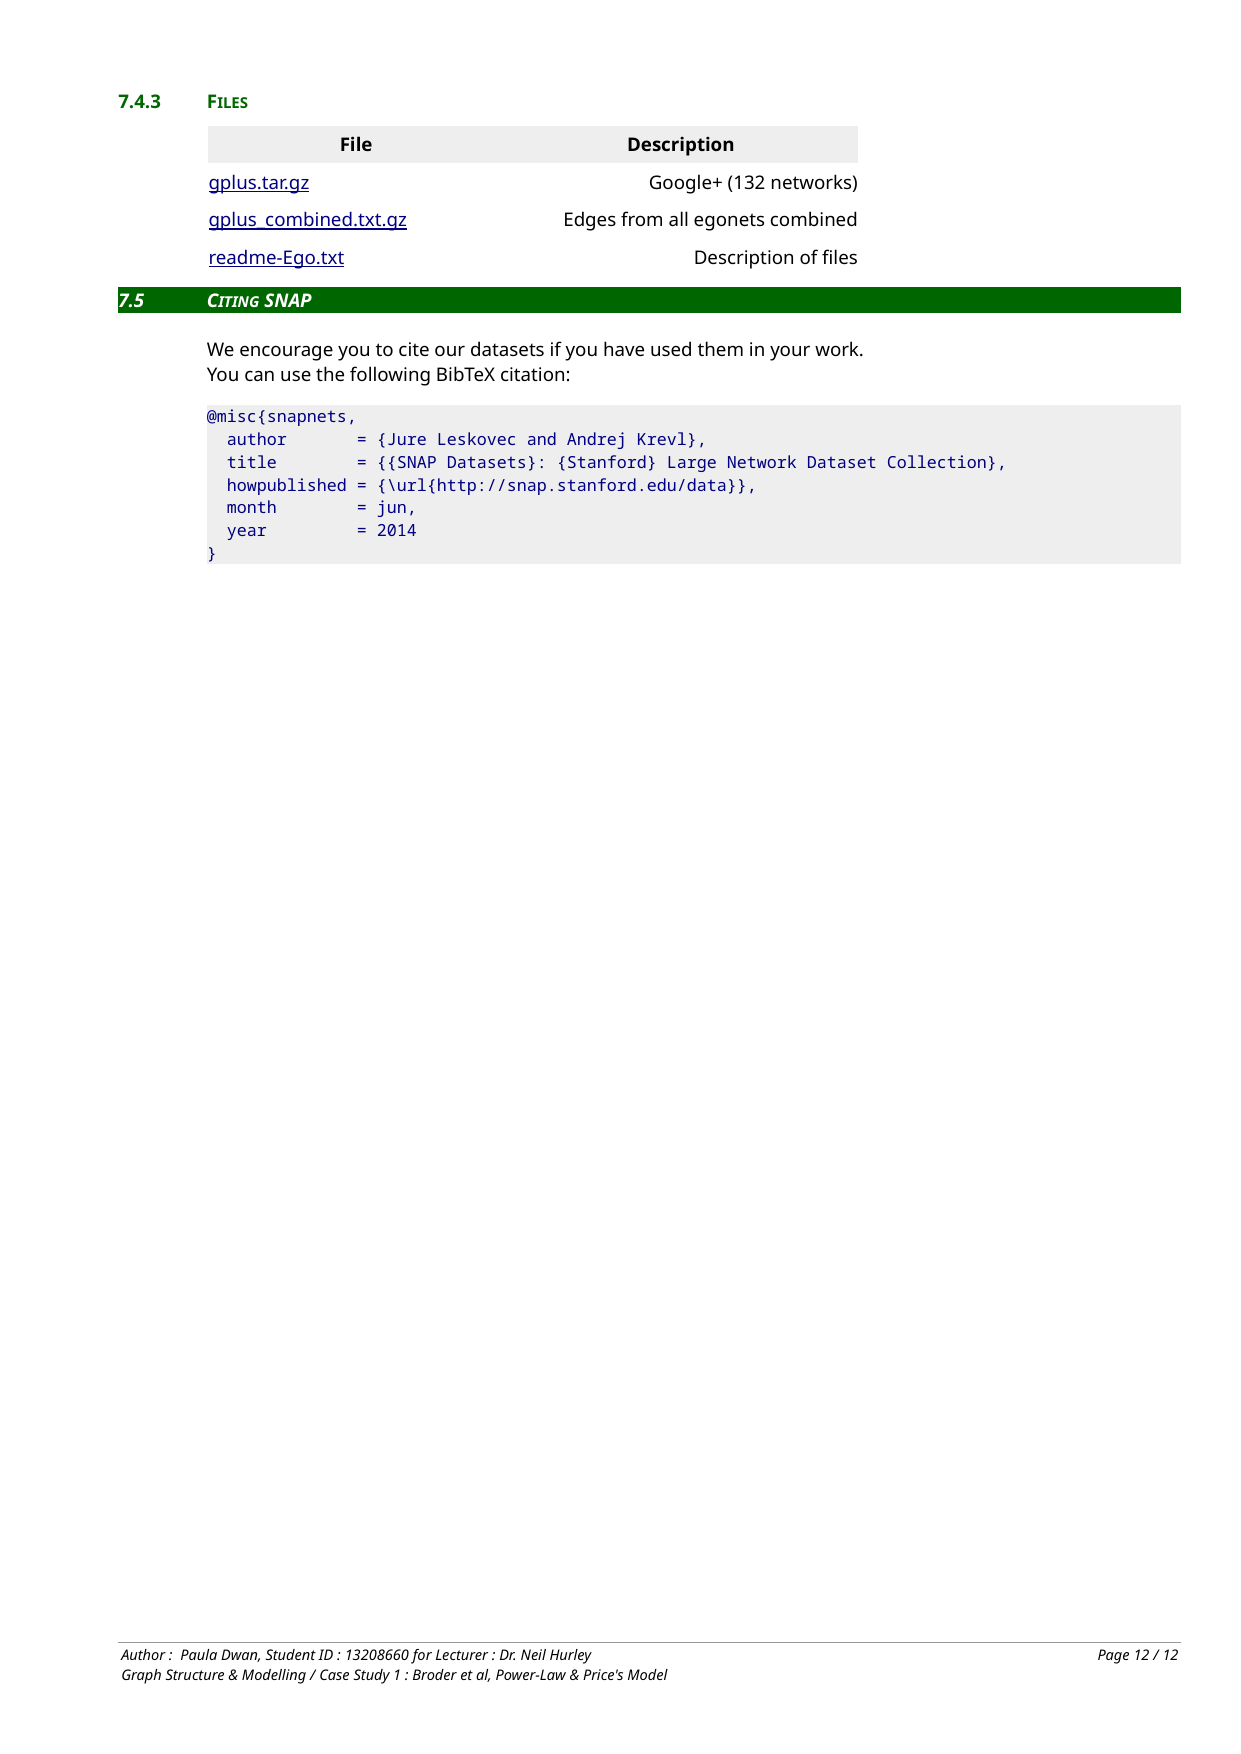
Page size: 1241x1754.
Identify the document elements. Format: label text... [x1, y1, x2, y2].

text title = {{SNAP Datasets}: {Stanford} Large Network Dataset Collection}, [207, 450, 1181, 473]
text We encourage you to cite our datasets if you have used them in your work. You can use the following BibTeX citation: [207, 336, 1181, 387]
table_cell gplus.tar.gz [208, 163, 504, 201]
table_cell Edges from all egonets combined [504, 201, 858, 238]
table_cell Google+ (132 networks) [504, 163, 858, 201]
table_cell readme-Ego.txt [208, 238, 504, 275]
table_header Description [504, 126, 858, 163]
subtitle Citing SNAP [118, 287, 1181, 313]
text month = jun, [207, 496, 1181, 518]
text year = 2014 [207, 518, 1181, 541]
text } [207, 541, 1181, 564]
text author = {Jure Leskovec and Andrej Krevl}, [207, 428, 1181, 450]
table_cell Description of files [504, 238, 858, 275]
text @misc{snapnets, [207, 405, 1181, 428]
table_header File [208, 126, 504, 163]
subtitle Files [118, 88, 1181, 114]
table_cell gplus_combined.txt.gz [208, 201, 504, 238]
text howpublished = {\url{http://snap.stanford.edu/data}}, [207, 473, 1181, 496]
